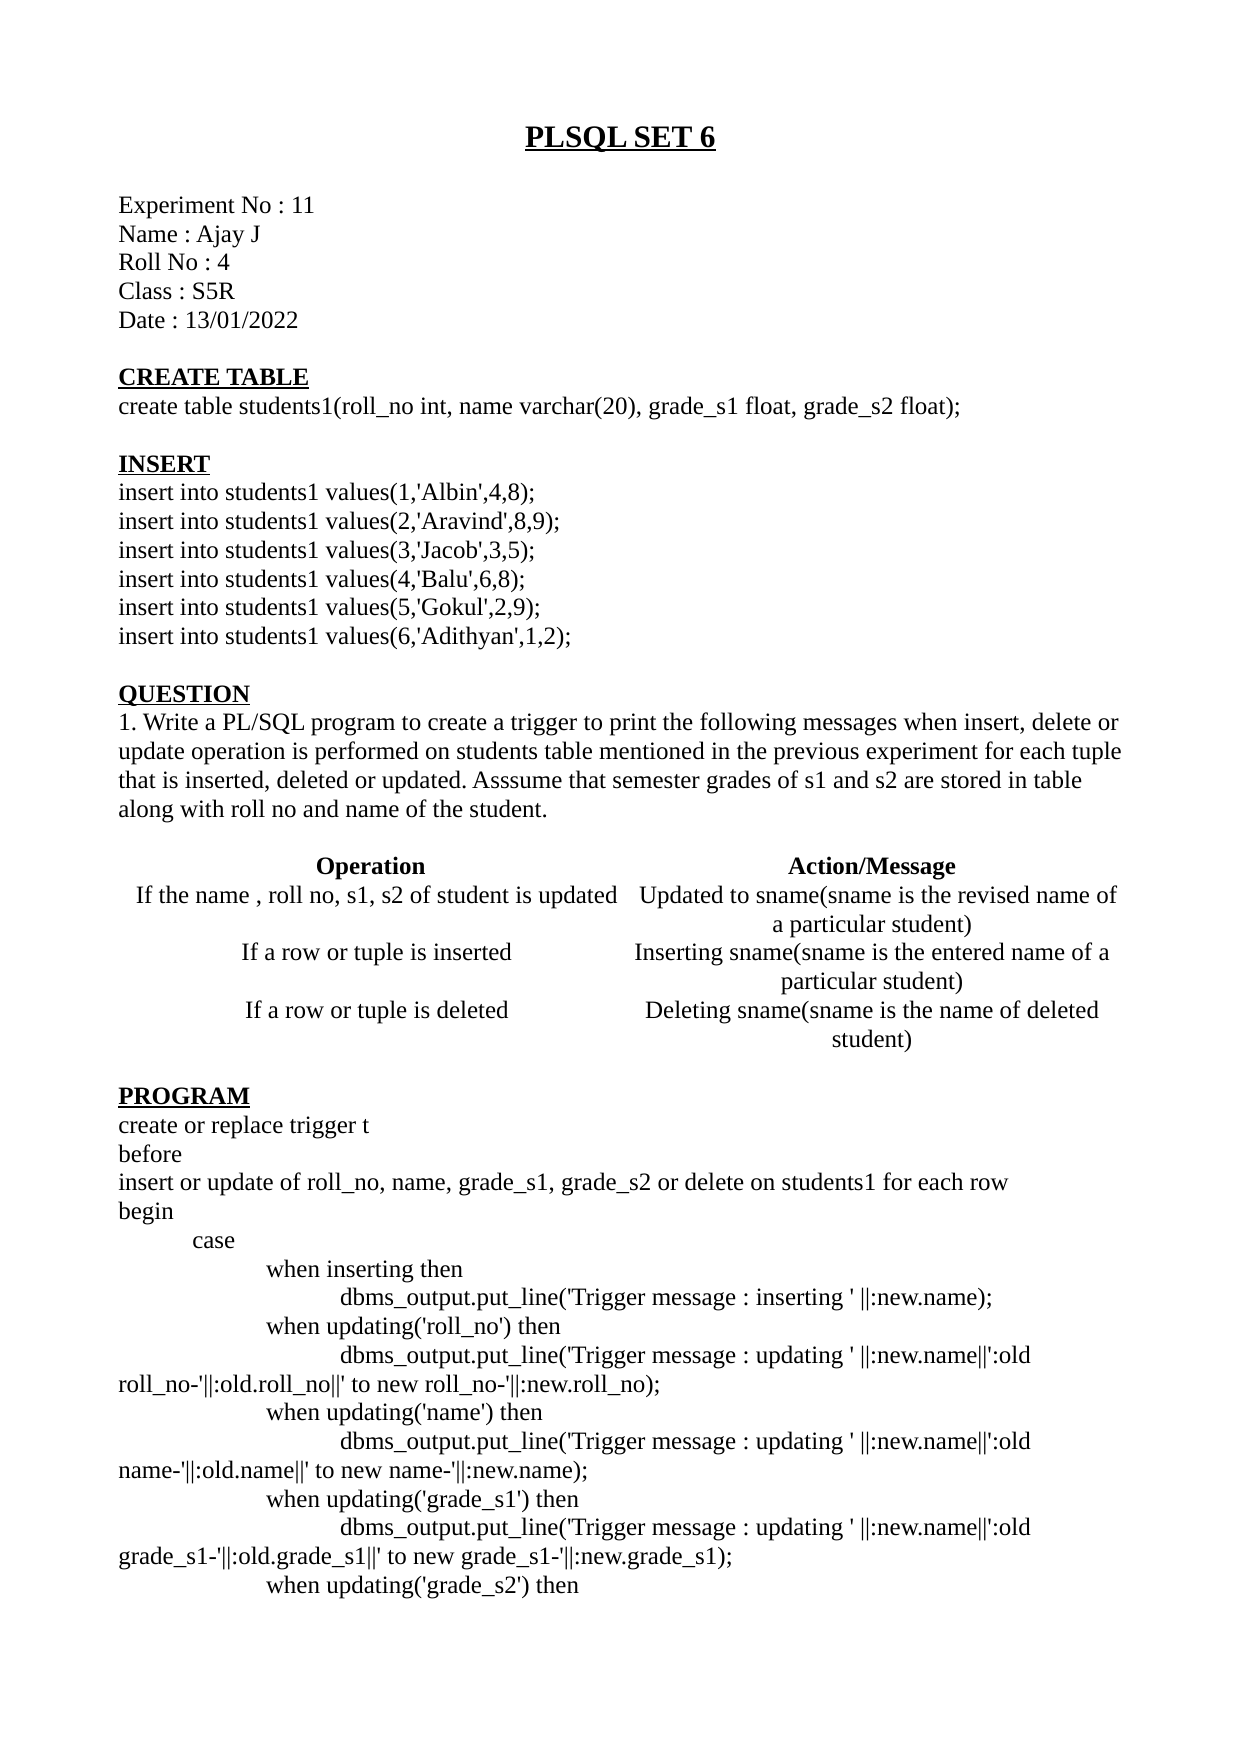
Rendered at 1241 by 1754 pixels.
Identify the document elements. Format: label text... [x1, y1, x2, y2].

table_header Action/Message [620, 851, 1123, 880]
text Class : S5R [118, 276, 1122, 305]
text insert into students1 values(4,'Balu',6,8); [118, 564, 1122, 592]
table_cell If the name , roll no, s1, s2 of student is updated [120, 880, 620, 937]
text QUESTION [118, 679, 1122, 707]
text Experiment No : 11 [118, 190, 1122, 219]
text PROGRAM [118, 1081, 1122, 1110]
text insert into students1 values(3,'Jacob',3,5); [118, 535, 1122, 564]
text insert or update of roll_no, name, grade_s1, grade_s2 or delete on students1 for each row [118, 1167, 1122, 1196]
table_cell Deleting sname(sname is the name of deleted student) [620, 995, 1123, 1052]
text create or replace trigger t [118, 1110, 1122, 1139]
text PLSQL SET 6 [118, 118, 1122, 154]
text before [118, 1139, 1122, 1167]
table_cell If a row or tuple is inserted [120, 938, 620, 995]
text dbms_output.put_line('Trigger message : updating ' ||:new.name||':old grade_s1-'||:old.grade_s1||' to new grade_s1-'||:new.grade_s1); [118, 1512, 1122, 1570]
text when updating('grade_s1') then [118, 1484, 1122, 1512]
text insert into students1 values(5,'Gokul',2,9); [118, 592, 1122, 621]
text dbms_output.put_line('Trigger message : inserting ' ||:new.name); [118, 1282, 1122, 1311]
text when updating('name') then [118, 1397, 1122, 1426]
text INSERT [118, 449, 1122, 477]
text Roll No : 4 [118, 247, 1122, 276]
text Date : 13/01/2022 [118, 305, 1122, 334]
text 1. Write a PL/SQL program to create a trigger to print the following messages when insert, delete or update operation is performed on students table mentioned in the previous experiment for each tuple that is inserted, deleted or updated. Asssume that semester grades of s1 and s2 are stored in table along with roll no and name of the student. [118, 707, 1122, 822]
text when updating('roll_no') then [118, 1311, 1122, 1340]
text dbms_output.put_line('Trigger message : updating ' ||:new.name||':old name-'||:old.name||' to new name-'||:new.name); [118, 1426, 1122, 1484]
table_header Operation [120, 851, 620, 880]
text case [118, 1225, 1122, 1254]
table_cell If a row or tuple is deleted [120, 995, 620, 1052]
text when updating('grade_s2') then [118, 1570, 1122, 1599]
text begin [118, 1196, 1122, 1225]
table_cell Updated to sname(sname is the revised name of a particular student) [620, 880, 1123, 937]
text dbms_output.put_line('Trigger message : updating ' ||:new.name||':old roll_no-'||:old.roll_no||' to new roll_no-'||:new.roll_no); [118, 1340, 1122, 1397]
text insert into students1 values(2,'Aravind',8,9); [118, 506, 1122, 535]
text insert into students1 values(6,'Adithyan',1,2); [118, 621, 1122, 650]
text insert into students1 values(1,'Albin',4,8); [118, 477, 1122, 506]
text create table students1(roll_no int, name varchar(20), grade_s1 float, grade_s2 float); [118, 391, 1122, 420]
table_cell Inserting sname(sname is the entered name of a particular student) [620, 938, 1123, 995]
text Name : Ajay J [118, 219, 1122, 247]
text CREATE TABLE [118, 362, 1122, 391]
text when inserting then [118, 1254, 1122, 1282]
